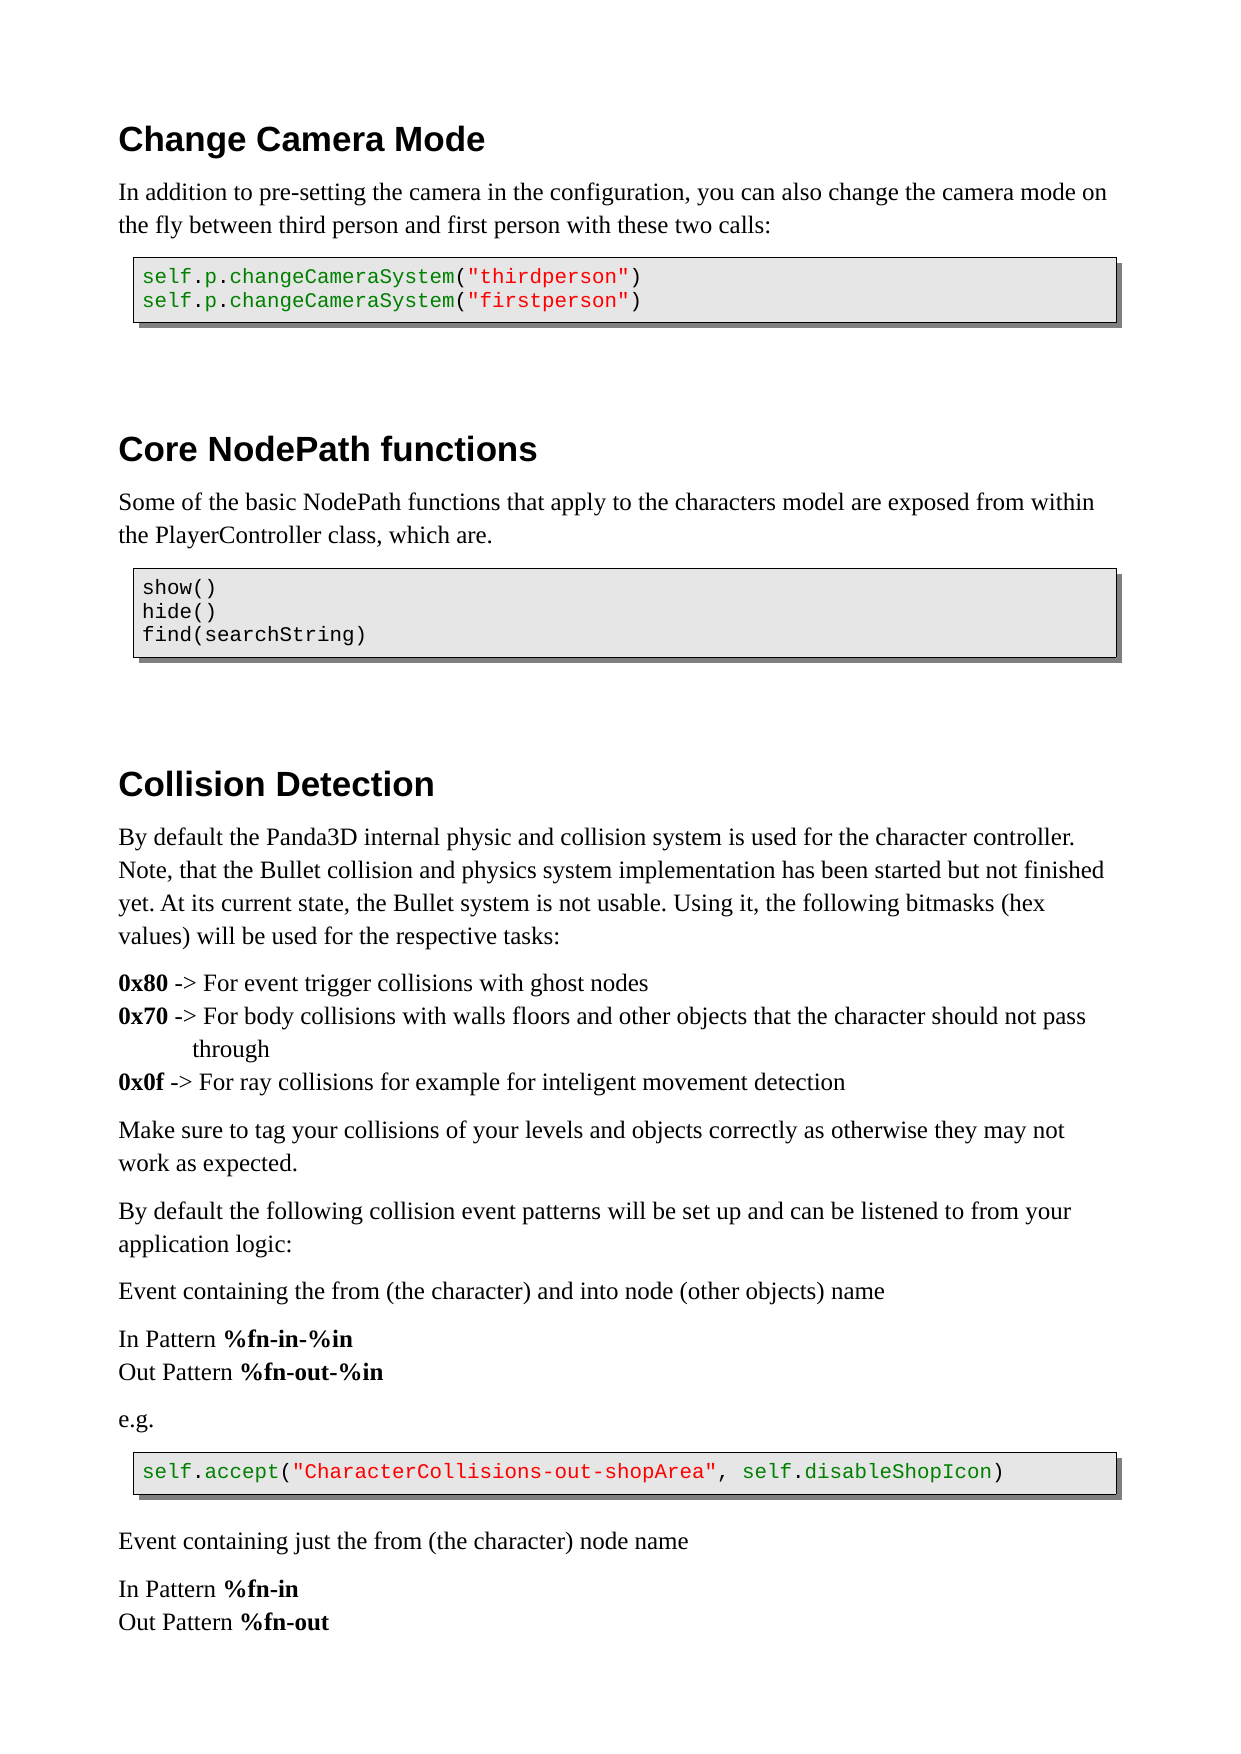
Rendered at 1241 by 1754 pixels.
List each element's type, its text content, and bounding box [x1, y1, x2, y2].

text Event containing the from (the character) and into node (other objects) name [118, 1276, 1122, 1305]
text In addition to pre-setting the camera in the configuration, you can also change the camera mode on the fly between third person and first person with these two calls: [118, 177, 1122, 238]
subtitle Core NodePath functions [118, 429, 1122, 469]
text Make sure to tag your collisions of your levels and objects correctly as otherwise they may not work as expected. [118, 1115, 1122, 1177]
text self.accept("CharacterCollisions-out-shopArea", self.disableShopIcon) [134, 1453, 1116, 1494]
subtitle Collision Detection [118, 763, 1122, 803]
text 0x80 -> For event trigger collisions with ghost nodes 0x70 -> For body collisions with walls floors and other objects that the character should not pass through 0x0f -> For ray collisions for example for inteligent movement detection [118, 968, 1122, 1096]
text hide() [134, 592, 1116, 615]
text self.p.changeCameraSystem("firstperson") [134, 281, 1116, 322]
text By default the following collision event patterns will be set up and can be listened to from your application logic: [118, 1196, 1122, 1257]
text find(searchString) [134, 615, 1116, 657]
text Event containing just the from (the character) node name [118, 1526, 1122, 1555]
text show() [134, 569, 1116, 592]
text Some of the basic NodePath functions that apply to the characters model are exposed from within the PlayerController class, which are. [118, 487, 1122, 549]
text In Pattern %fn-in-%in Out Pattern %fn-out-%in [118, 1324, 1122, 1386]
subtitle Change Camera Mode [118, 118, 1122, 158]
text In Pattern %fn-in Out Pattern %fn-out [118, 1574, 1122, 1636]
text By default the Panda3D internal physic and collision system is used for the character controller. Note, that the Bullet collision and physics system implementation has been started but not finished yet. At its current state, the Bullet system is not usable. Using it, the following bitmasks (hex values) will be used for the respective tasks: [118, 822, 1122, 949]
text e.g. [118, 1404, 1122, 1433]
text self.p.changeCameraSystem("thirdperson") [134, 258, 1116, 281]
